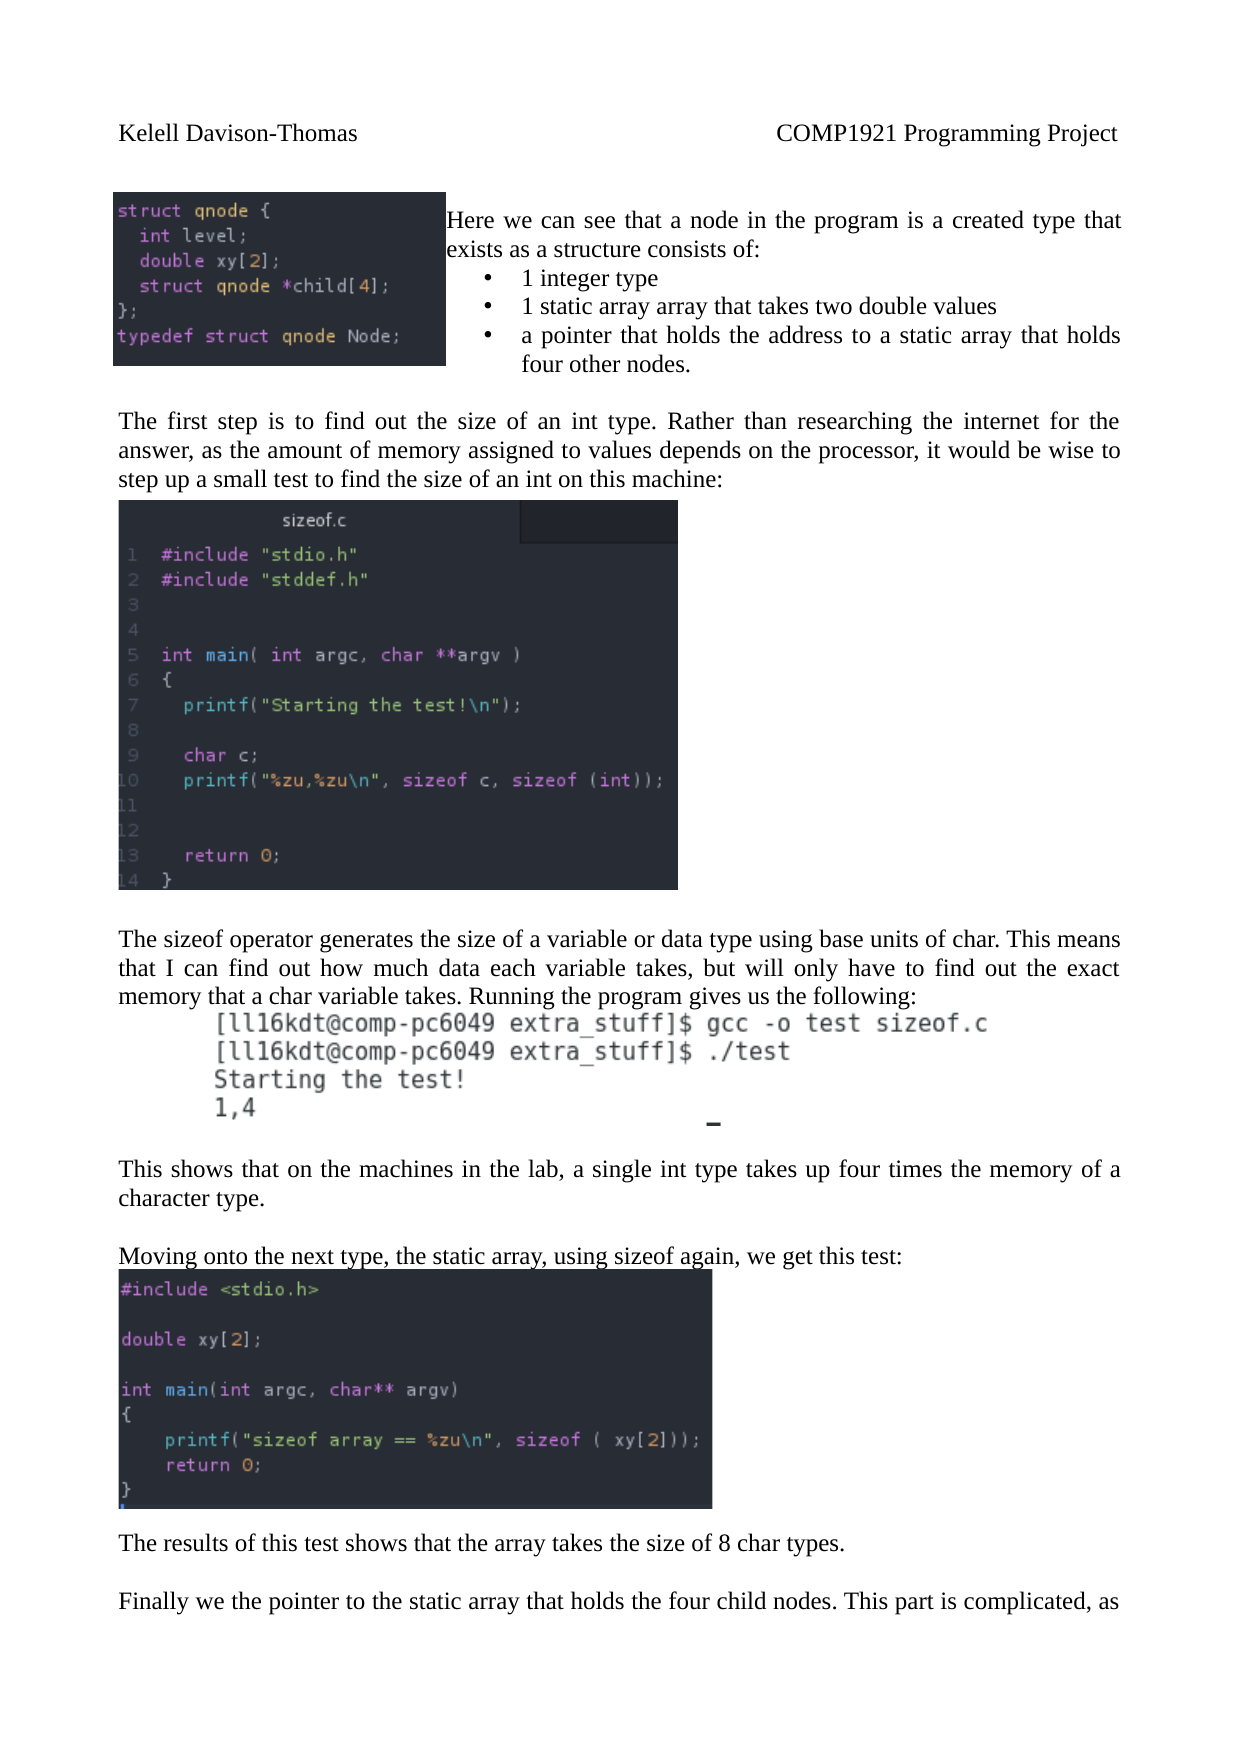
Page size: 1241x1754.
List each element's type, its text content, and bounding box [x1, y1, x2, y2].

text The first step is to find out the size of an int type. Rather than researching the internet for the answer, as the amount of memory assigned to values depends on the processor, it would be wise to step up a small test to find the size of an int on this machine: [118, 406, 1122, 493]
text Here we can see that a node in the program is a created type that exists as a structure consists of: [446, 205, 1122, 263]
text This shows that on the machines in the lab, a single int type takes up four times the memory of a character type. [118, 1154, 1122, 1212]
list a pointer that holds the address to a static array that holds four other nodes. [156, 320, 1122, 378]
picture [113, 192, 446, 366]
picture [118, 1269, 713, 1509]
text Finally we the pointer to the static array that holds the four child nodes. This part is complicated, as [118, 1586, 1122, 1614]
picture [214, 1010, 1026, 1126]
picture [118, 500, 678, 890]
text The sizeof operator generates the size of a variable or data type using base units of char. This means that I can find out how much data each variable takes, but will only have to find out the exact memory that a char variable takes. Running the program gives us the following: [118, 924, 1122, 1010]
list 1 static array array that takes two double values [446, 291, 1122, 320]
list 1 integer type [446, 263, 1122, 291]
text The results of this test shows that the array takes the size of 8 char types. [118, 1528, 1122, 1557]
text Moving onto the next type, the static array, using sizeof again, we get this test: [118, 1241, 1122, 1269]
